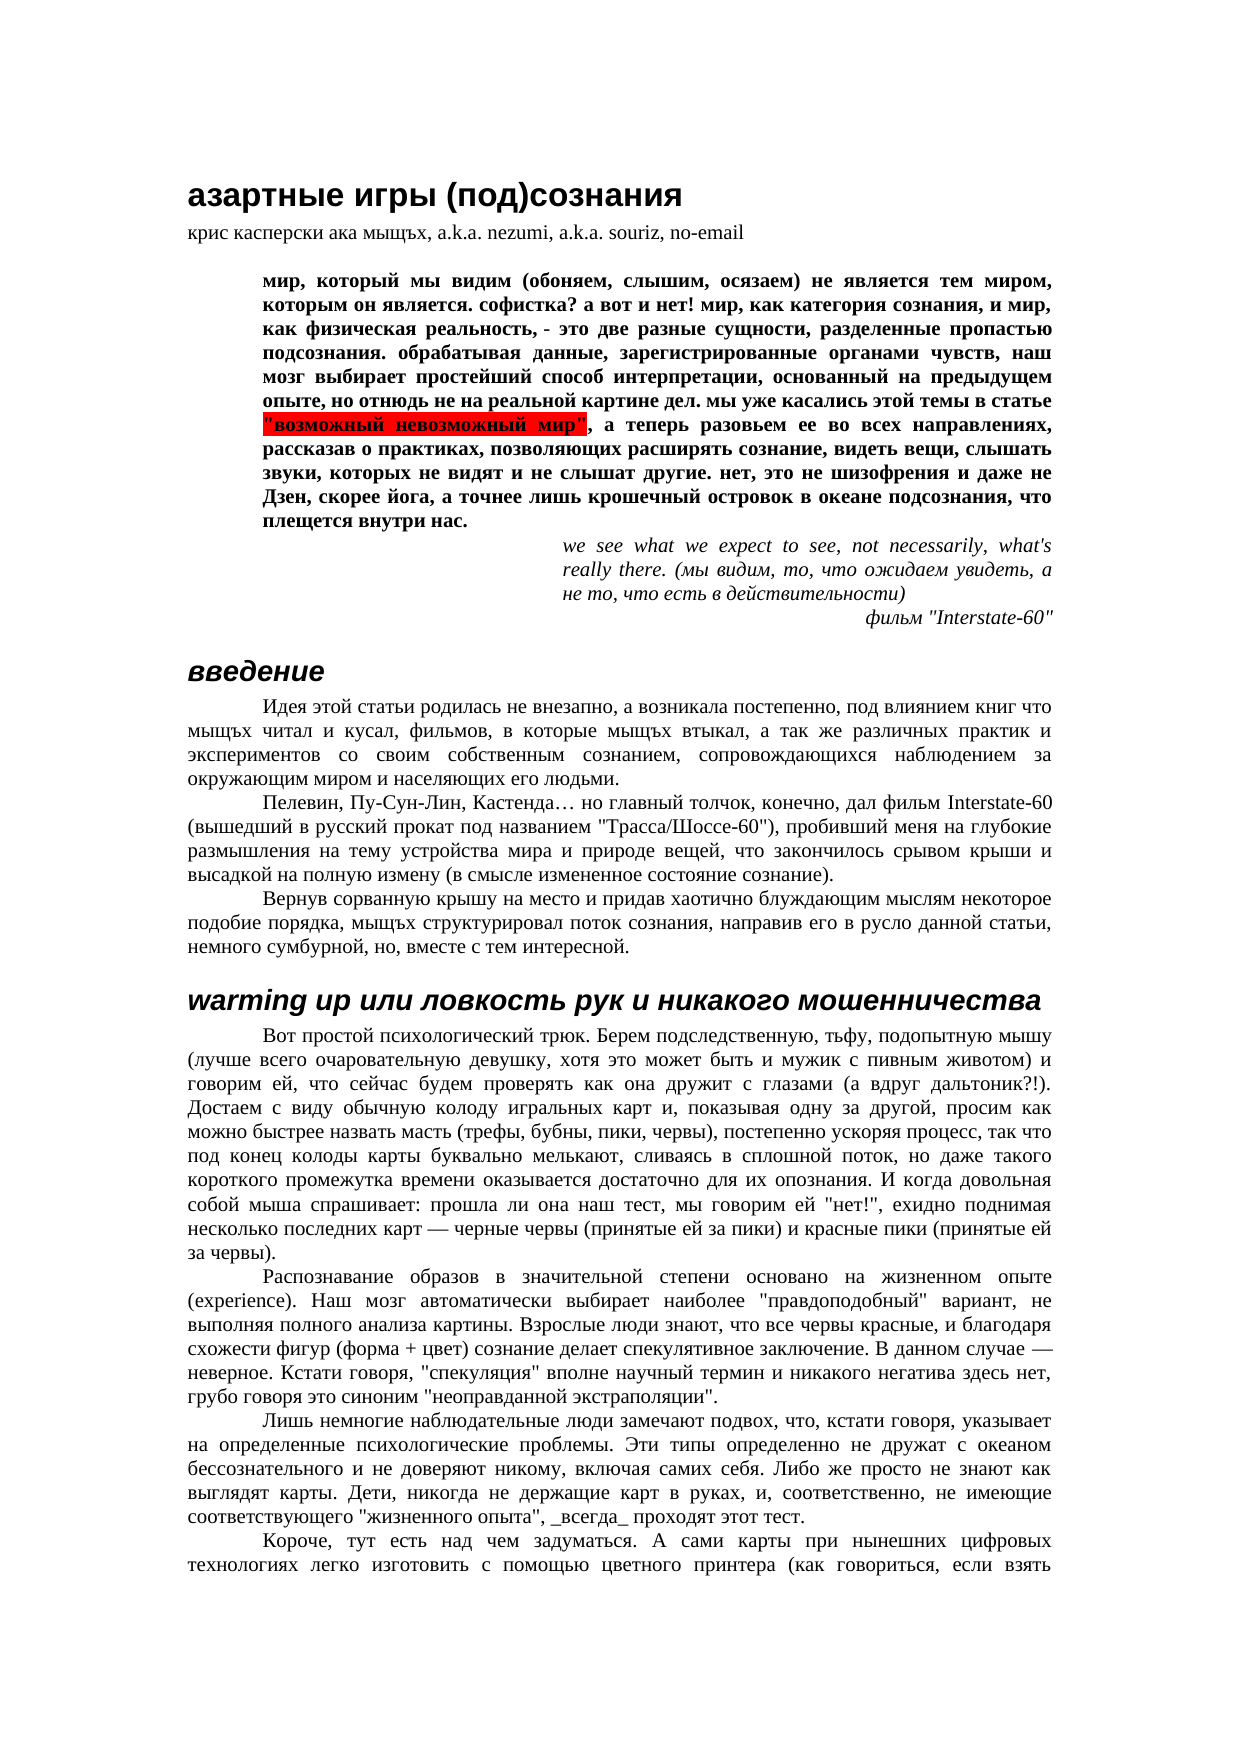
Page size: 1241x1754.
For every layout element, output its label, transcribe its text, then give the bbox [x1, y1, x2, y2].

text Идея этой статьи родилась не внезапно, а возникала постепенно, под влиянием книг что мыщъх читал и кусал, фильмов, в которые мыщъх втыкал, а так же различных практик и экспериментов со своим собственным сознанием, сопровождающихся наблюдением за окружающим миром и населяющих его людьми. [187, 693, 1053, 790]
text Вернув сорванную крышу на место и придав хаотично блуждающим мыслям некоторое подобие порядка, мыщъх структурировал поток сознания, направив его в русло данной статьи, немного сумбурной, но, вместе с тем интересной. [187, 886, 1053, 958]
text крис касперски ака мыщъх, a.k.a. nezumi, a.k.a. souriz, no-email [187, 220, 1053, 244]
subtitle азартные игры (под)сознания [187, 175, 1053, 213]
text Распознавание образов в значительной степени основано на жизненном опыте (experience). Наш мозг автоматически выбирает наиболее "правдоподобный" вариант, не выполняя полного анализа картины. Взрослые люди знают, что все червы красные, и благодаря схожести фигур (форма + цвет) сознание делает спекулятивное заключение. В данном случае — неверное. Кстати говоря, "спекуляция" вполне научный термин и никакого негатива здесь нет, грубо говоря это синоним "неоправданной экстраполяции". [187, 1264, 1053, 1408]
subtitle введение [187, 654, 1053, 687]
text Короче, тут есть над чем задуматься. А сами карты при нынешних цифровых технологиях легко изготовить с помощью цветного принтера (как говориться, если взять [187, 1528, 1053, 1576]
text we see what we expect to see, not necessarily, what's really there. (мы видим, то, что ожидаем увидеть, а не то, что есть в действительности) [562, 532, 1053, 605]
text мир, который мы видим (обоняем, слышим, осязаем) не является тем миром, которым он является. софистка? а вот и нет! мир, как категория сознания, и мир, как физическая реальность, ‑ это две разные сущности, разделенные пропастью подсознания. обрабатывая данные, зарегистрированные органами чувств, наш мозг выбирает простейший способ интерпретации, основанный на предыдущем опыте, но отнюдь не на реальной картине дел. мы уже касались этой темы в статье "возможный невозможный мир", а теперь разовьем ее во всех направлениях, рассказав о практиках, позволяющих расширять сознание, видеть вещи, слышать звуки, которых не видят и не слышат другие. нет, это не шизофрения и даже не Дзен, скорее йога, а точнее лишь крошечный островок в океане подсознания, что плещется внутри нас. [262, 268, 1053, 532]
text Вот простой психологический трюк. Берем подследственную, тьфу, подопытную мышу (лучше всего очаровательную девушку, хотя это может быть и мужик с пивным животом) и говорим ей, что сейчас будем проверять как она дружит с глазами (а вдруг дальтоник?!). Достаем с виду обычную колоду игральных карт и, показывая одну за другой, просим как можно быстрее назвать масть (трефы, бубны, пики, червы), постепенно ускоряя процесс, так что под конец колоды карты буквально мелькают, сливаясь в сплошной поток, но даже такого короткого промежутка времени оказывается достаточно для их опознания. И когда довольная собой мыша спрашивает: прошла ли она наш тест, мы говорим ей "нет!", ехидно поднимая несколько последних карт — черные червы (принятые ей за пики) и красные пики (принятые ей за червы). [187, 1023, 1053, 1264]
text Лишь немногие наблюдательные люди замечают подвох, что, кстати говоря, указывает на определенные психологические проблемы. Эти типы определенно не дружат с океаном бессознательного и не доверяют никому, включая самих себя. Либо же просто не знают как выглядят карты. Дети, никогда не держащие карт в руках, и, соответственно, не имеющие соответствующего "жизненного опыта", _всегда_ проходят этот тест. [187, 1408, 1053, 1528]
text фильм "Interstate-60" [562, 605, 1053, 629]
text Пелевин, Пу-Сун-Лин, Кастенда… но главный толчок, конечно, дал фильм Interstate-60 (вышедший в русский прокат под названием "Трасса/Шоссе-60"), пробивший меня на глубокие размышления на тему устройства мира и природе вещей, что закончилось срывом крыши и высадкой на полную измену (в смысле измененное состояние сознание). [187, 790, 1053, 886]
subtitle warming up или ловкость рук и никакого мошенничества [187, 983, 1053, 1017]
